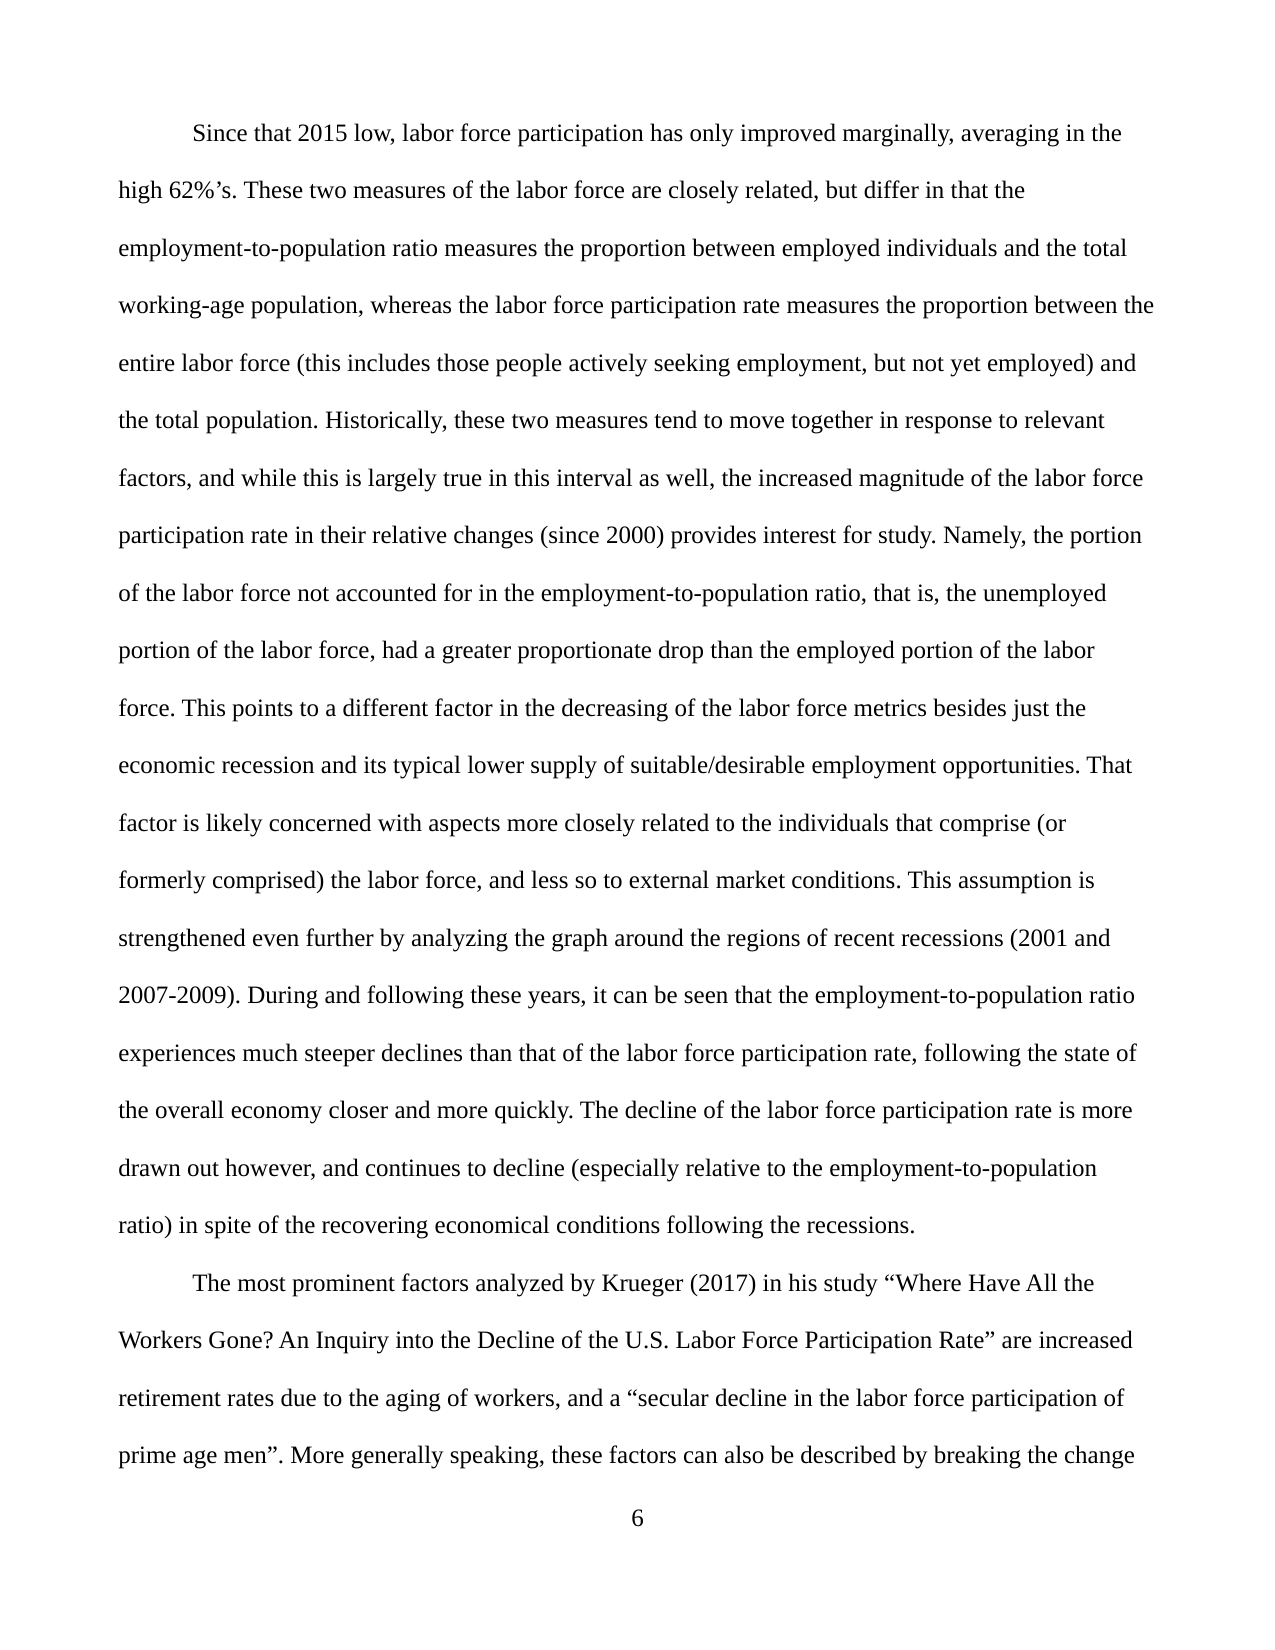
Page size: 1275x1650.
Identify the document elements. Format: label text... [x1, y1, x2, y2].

text Since that 2015 low, labor force participation has only improved marginally, averaging in the high 62%’s. These two measures of the labor force are closely related, but differ in that the employment-to-population ratio measures the proportion between employed individuals and the total working-age population, whereas the labor force participation rate measures the proportion between the entire labor force (this includes those people actively seeking employment, but not yet employed) and the total population. Historically, these two measures tend to move together in response to relevant factors, and while this is largely true in this interval as well, the increased magnitude of the labor force participation rate in their relative changes (since 2000) provides interest for study. Namely, the portion of the labor force not accounted for in the employment-to-population ratio, that is, the unemployed portion of the labor force, had a greater proportionate drop than the employed portion of the labor force. This points to a different factor in the decreasing of the labor force metrics besides just the economic recession and its typical lower supply of suitable/desirable employment opportunities. That factor is likely concerned with aspects more closely related to the individuals that comprise (or formerly comprised) the labor force, and less so to external market conditions. This assumption is strengthened even further by analyzing the graph around the regions of recent recessions (2001 and 2007-2009). During and following these years, it can be seen that the employment-to-population ratio experiences much steeper declines than that of the labor force participation rate, following the state of the overall economy closer and more quickly. The decline of the labor force participation rate is more drawn out however, and continues to decline (especially relative to the employment-to-population ratio) in spite of the recovering economical conditions following the recessions. [118, 118, 1157, 1239]
text The most prominent factors analyzed by Krueger (2017) in his study “Where Have All the Workers Gone? An Inquiry into the Decline of the U.S. Labor Force Participation Rate” are increased retirement rates due to the aging of workers, and a “secular decline in the labor force participation of prime age men”. More generally speaking, these factors can also be described by breaking the change [118, 1268, 1157, 1469]
